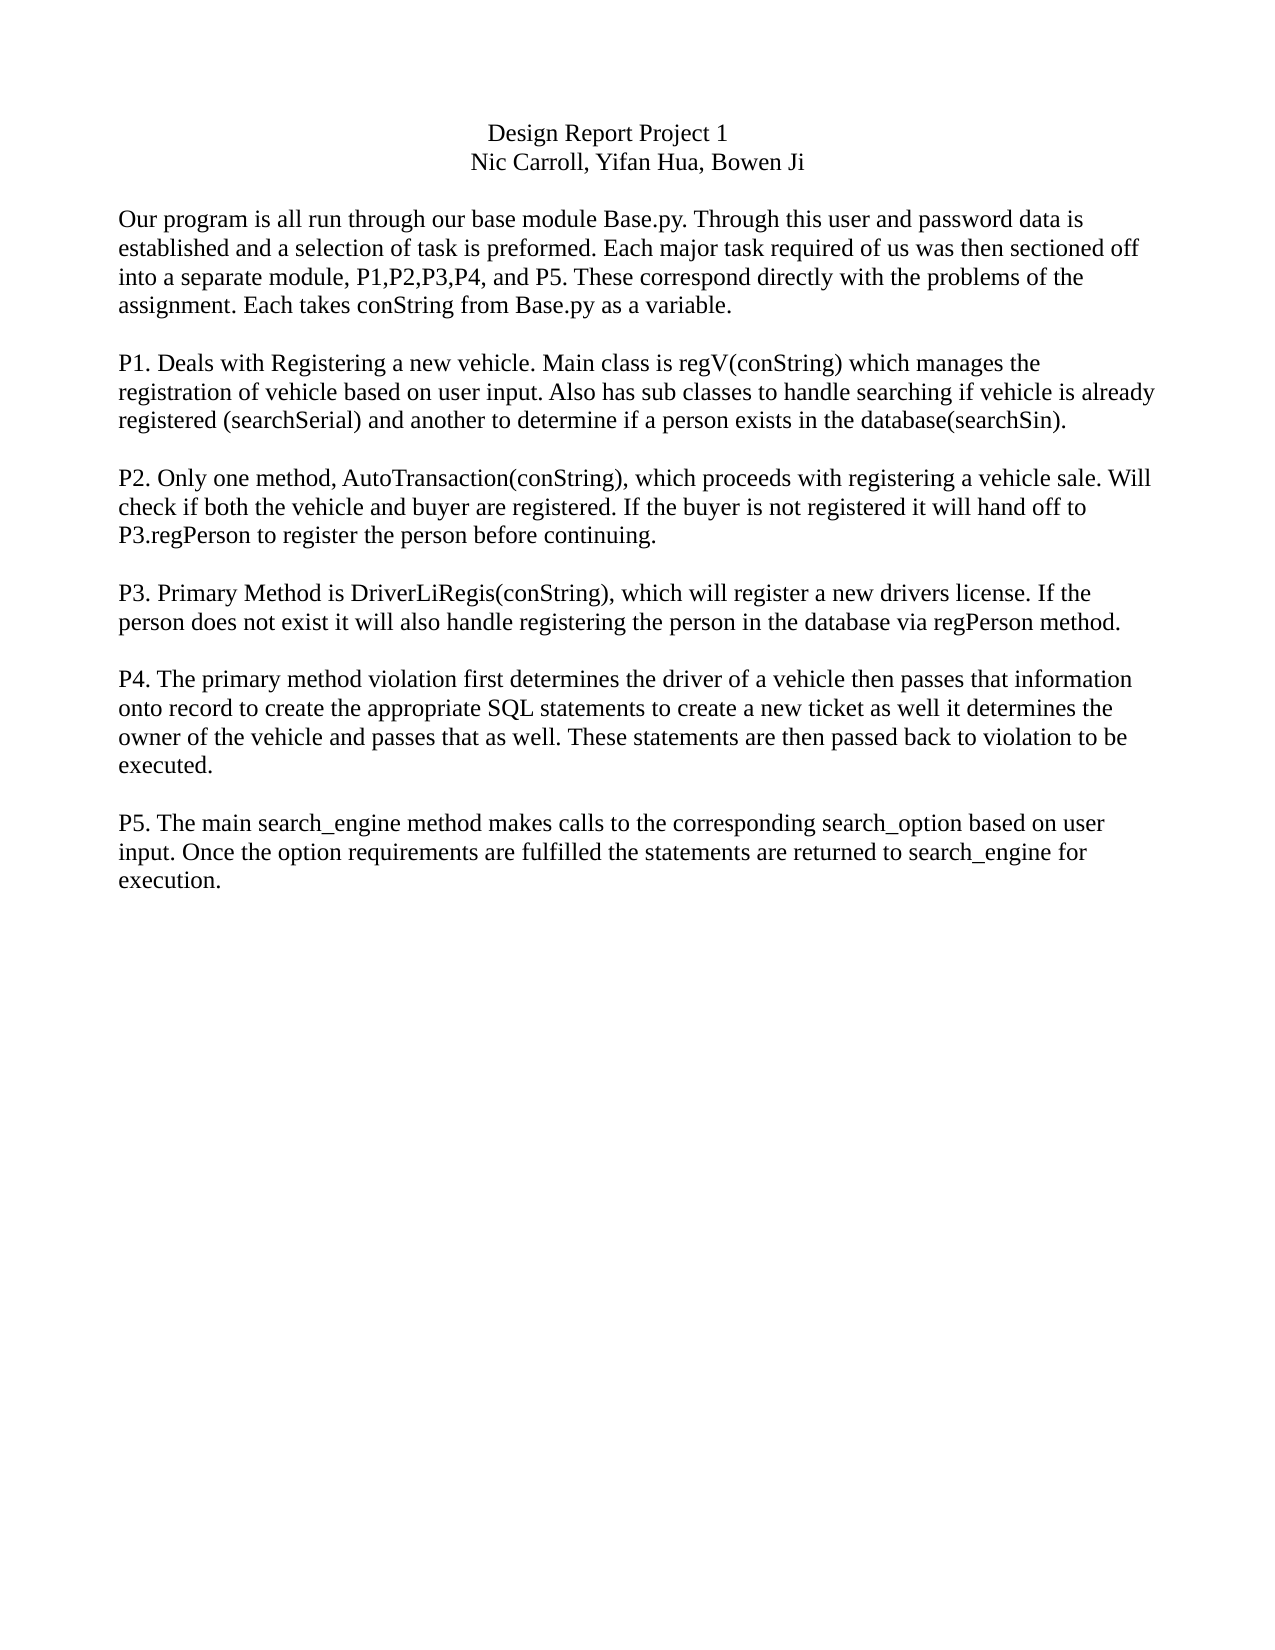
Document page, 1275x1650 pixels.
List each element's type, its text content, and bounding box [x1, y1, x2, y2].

text P3. Primary Method is DriverLiRegis(conString), which will register a new drivers license. If the person does not exist it will also handle registering the person in the database via regPerson method. [118, 578, 1157, 636]
text Our program is all run through our base module Base.py. Through this user and password data is established and a selection of task is preformed. Each major task required of us was then sectioned off into a separate module, P1,P2,P3,P4, and P5. These correspond directly with the problems of the assignment. Each takes conString from Base.py as a variable. [118, 204, 1157, 319]
text P1. Deals with Registering a new vehicle. Main class is regV(conString) which manages the registration of vehicle based on user input. Also has sub classes to handle searching if vehicle is already registered (searchSerial) and another to determine if a person exists in the database(searchSin). [118, 348, 1157, 434]
text P5. The main search_engine method makes calls to the corresponding search_option based on user input. Once the option requirements are fulfilled the statements are returned to search_engine for execution. [118, 808, 1157, 894]
text Nic Carroll, Yifan Hua, Bowen Ji [118, 147, 1157, 176]
text P2. Only one method, AutoTransaction(conString), which proceeds with registering a vehicle sale. Will check if both the vehicle and buyer are registered. If the buyer is not registered it will hand off to P3.regPerson to register the person before continuing. [118, 463, 1157, 549]
text P4. The primary method violation first determines the driver of a vehicle then passes that information onto record to create the appropriate SQL statements to create a new ticket as well it determines the owner of the vehicle and passes that as well. These statements are then passed back to violation to be executed. [118, 664, 1157, 779]
text Design Report Project 1 [118, 118, 1157, 147]
